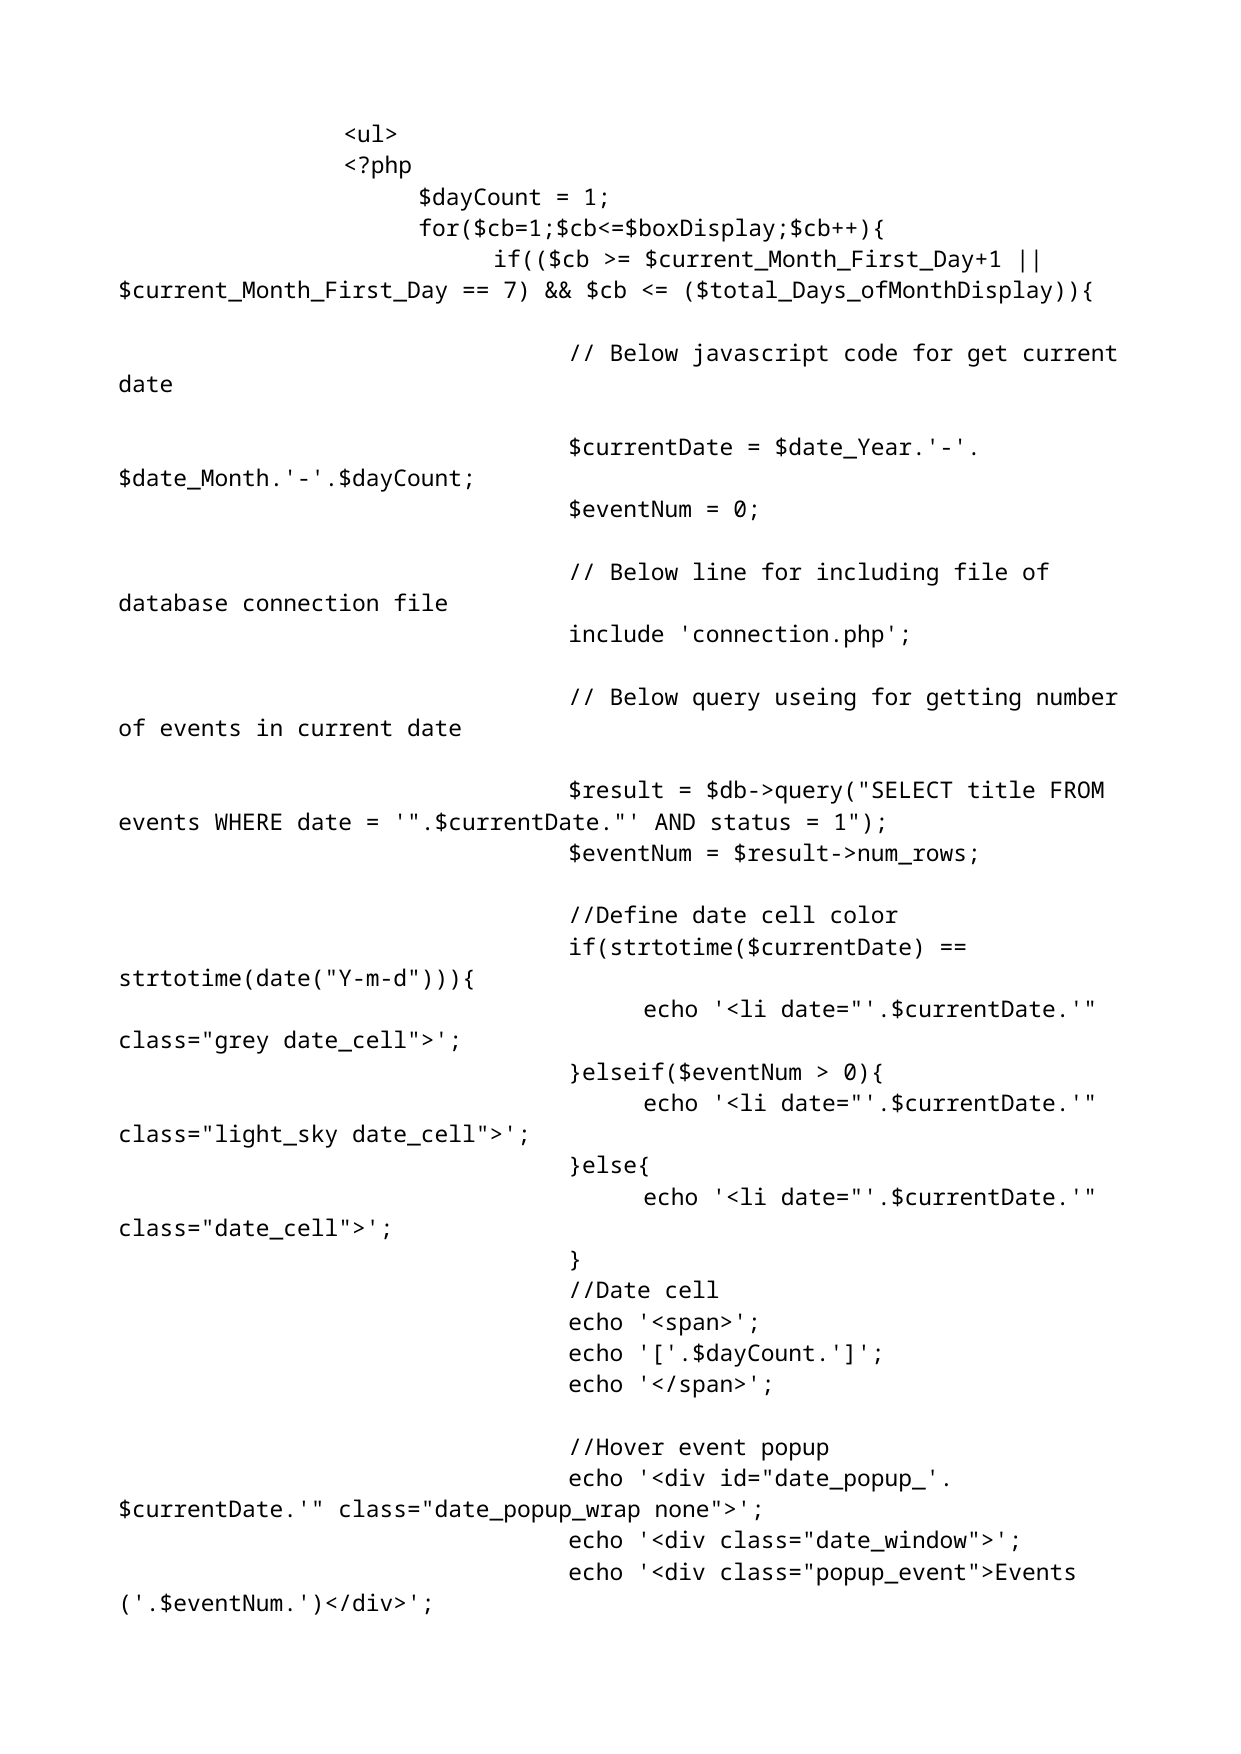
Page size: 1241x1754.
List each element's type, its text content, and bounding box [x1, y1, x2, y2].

text // Below line for including file of database connection file [118, 556, 1122, 618]
text echo '['.$dayCount.']'; [118, 1337, 1122, 1368]
text } [118, 1243, 1122, 1274]
text <?php [118, 149, 1122, 181]
text }elseif($eventNum > 0){ [118, 1056, 1122, 1087]
text $result = $db->query("SELECT title FROM events WHERE date = '".$currentDate."' AND status = 1"); [118, 774, 1122, 837]
text $eventNum = 0; [118, 493, 1122, 524]
text if(($cb >= $current_Month_First_Day+1 || $current_Month_First_Day == 7) && $cb <= ($total_Days_ofMonthDisplay)){ [118, 243, 1122, 306]
text echo '</span>'; [118, 1368, 1122, 1399]
text // Below query useing for getting number of events in current date [118, 681, 1122, 743]
text echo '<li date="'.$currentDate.'" class="light_sky date_cell">'; [118, 1087, 1122, 1149]
text $currentDate = $date_Year.'-'.$date_Month.'-'.$dayCount; [118, 431, 1122, 493]
text for($cb=1;$cb<=$boxDisplay;$cb++){ [118, 212, 1122, 243]
text echo '<li date="'.$currentDate.'" class="date_cell">'; [118, 1181, 1122, 1243]
text // Below javascript code for get current date [118, 337, 1122, 399]
text echo '<li date="'.$currentDate.'" class="grey date_cell">'; [118, 993, 1122, 1056]
text echo '<span>'; [118, 1306, 1122, 1337]
text echo '<div class="date_window">'; [118, 1524, 1122, 1556]
text $dayCount = 1; [118, 181, 1122, 212]
text if(strtotime($currentDate) == strtotime(date("Y-m-d"))){ [118, 931, 1122, 993]
text <ul> [118, 118, 1122, 149]
text include 'connection.php'; [118, 618, 1122, 649]
text //Hover event popup [118, 1431, 1122, 1462]
text //Date cell [118, 1274, 1122, 1306]
text echo '<div class="popup_event">Events ('.$eventNum.')</div>'; [118, 1556, 1122, 1618]
text $eventNum = $result->num_rows; [118, 837, 1122, 868]
text echo '<div id="date_popup_'.$currentDate.'" class="date_popup_wrap none">'; [118, 1462, 1122, 1524]
text //Define date cell color [118, 899, 1122, 931]
text }else{ [118, 1149, 1122, 1181]
